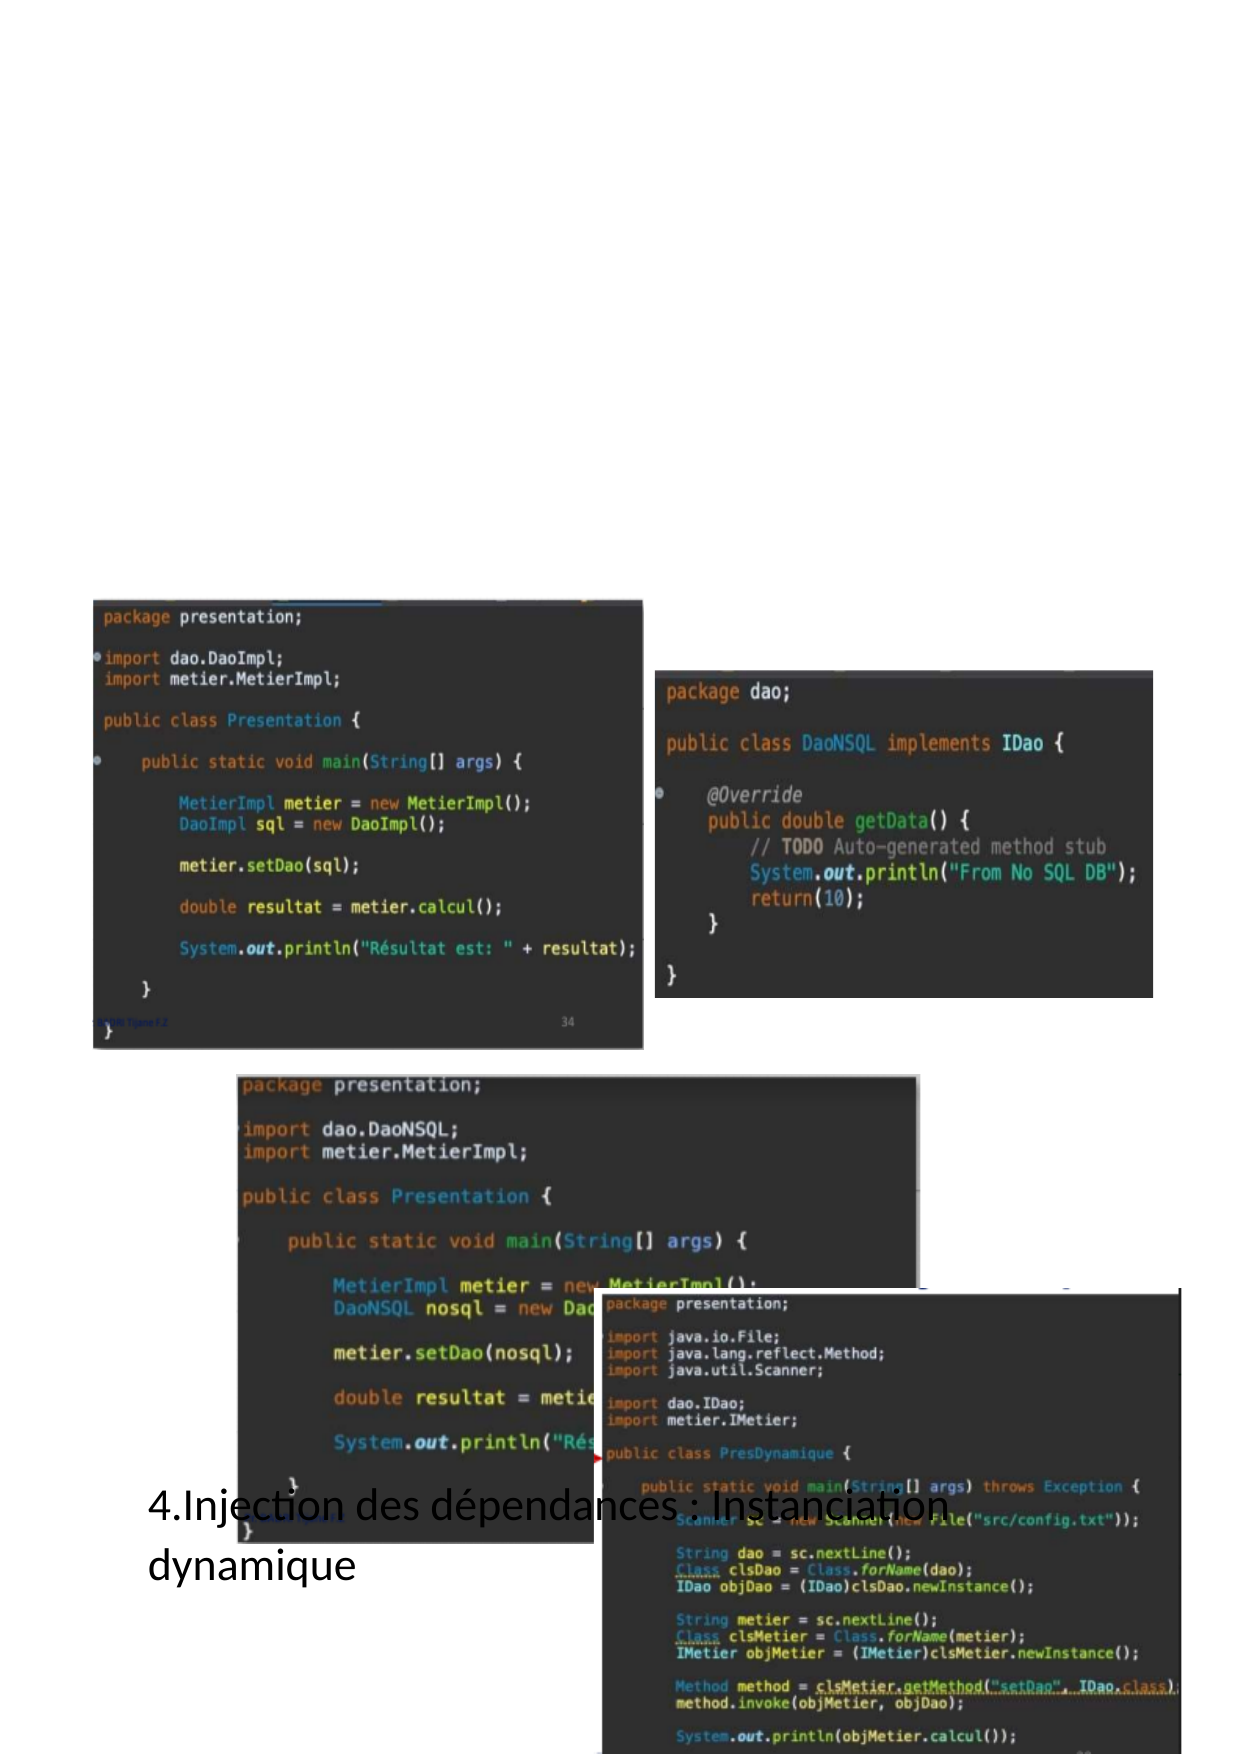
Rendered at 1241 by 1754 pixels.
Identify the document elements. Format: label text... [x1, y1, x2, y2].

text 4.Injection des dépendances : Instanciation dynamique [148, 1476, 593, 1592]
